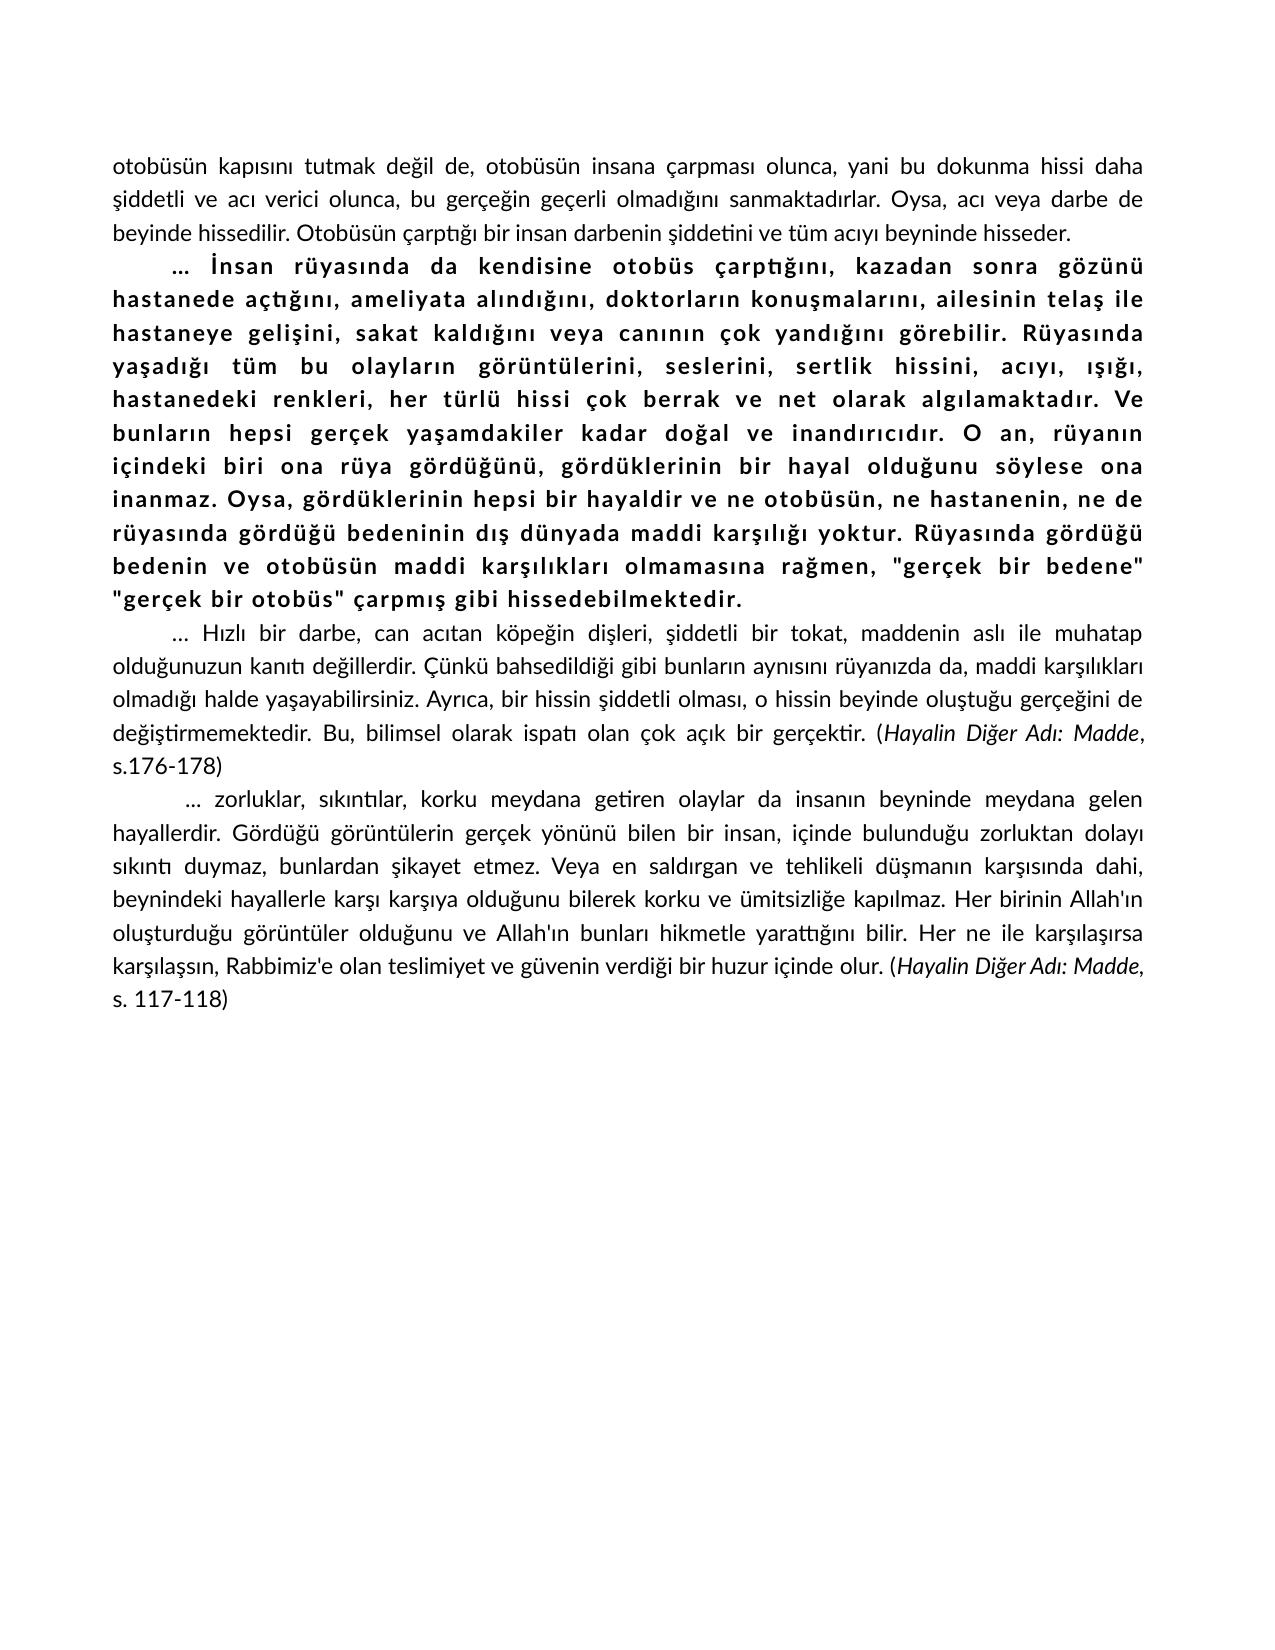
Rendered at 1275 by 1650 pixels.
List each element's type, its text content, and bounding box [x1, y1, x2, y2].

text … İnsan rüyasında da kendisine otobüs çarptığını, kazadan sonra gözünü hastanede açtığını, ameliyata alındığını, doktorların konuşmalarını, ailesinin telaş ile hastaneye gelişini, sakat kaldığını veya canının çok yandığını görebilir. Rüyasında yaşadığı tüm bu olayların görüntülerini, seslerini, sertlik hissini, acıyı, ışığı, hastanedeki renkleri, her türlü hissi çok berrak ve net olarak algılamaktadır. Ve bunların hepsi gerçek yaşamdakiler kadar doğal ve inandırıcıdır. O an, rüyanın içindeki biri ona rüya gördüğünü, gördüklerinin bir hayal olduğunu söylese ona inanmaz. Oysa, gördüklerinin hepsi bir hayaldir ve ne otobüsün, ne hastanenin, ne de rüyasında gördüğü bedeninin dış dünyada maddi karşılığı yoktur. Rüyasında gördüğü bedenin ve otobüsün maddi karşılıkları olmamasına rağmen, "gerçek bir bedene" "gerçek bir otobüs" çarpmış gibi hissedebilmektedir. [112, 248, 1145, 614]
text otobüsün kapısını tutmak değil de, otobüsün insana çarpması olunca, yani bu dokunma hissi daha şiddetli ve acı verici olunca, bu gerçeğin geçerli olmadığını sanmaktadırlar. Oysa, acı veya darbe de beyinde hissedilir. Otobüsün çarptığı bir insan darbenin şiddetini ve tüm acıyı beyninde hisseder. [112, 148, 1145, 248]
text … Hızlı bir darbe, can acıtan köpeğin dişleri, şiddetli bir tokat, maddenin aslı ile muhatap olduğunuzun kanıtı değillerdir. Çünkü bahsedildiği gibi bunların aynısını rüyanızda da, maddi karşılıkları olmadığı halde yaşayabilirsiniz. Ayrıca, bir hissin şiddetli olması, o hissin beyinde oluştuğu gerçeğini de değiştirmemektedir. Bu, bilimsel olarak ispatı olan çok açık bir gerçektir. (Hayalin Diğer Adı: Madde, s.176-178) [112, 614, 1145, 781]
text ... zorluklar, sıkıntılar, korku meydana getiren olaylar da insanın beyninde meydana gelen hayallerdir. Gördüğü görüntülerin gerçek yönünü bilen bir insan, içinde bulunduğu zorluktan dolayı sıkıntı duymaz, bunlardan şikayet etmez. Veya en saldırgan ve tehlikeli düşmanın karşısında dahi, beynindeki hayallerle karşı karşıya olduğunu bilerek korku ve ümitsizliğe kapılmaz. Her birinin Allah'ın oluşturduğu görüntüler olduğunu ve Allah'ın bunları hikmetle yarattığını bilir. Her ne ile karşılaşırsa karşılaşsın, Rabbimiz'e olan teslimiyet ve güvenin verdiği bir huzur içinde olur. (Hayalin Diğer Adı: Madde, s. 117-118) [112, 781, 1145, 1014]
